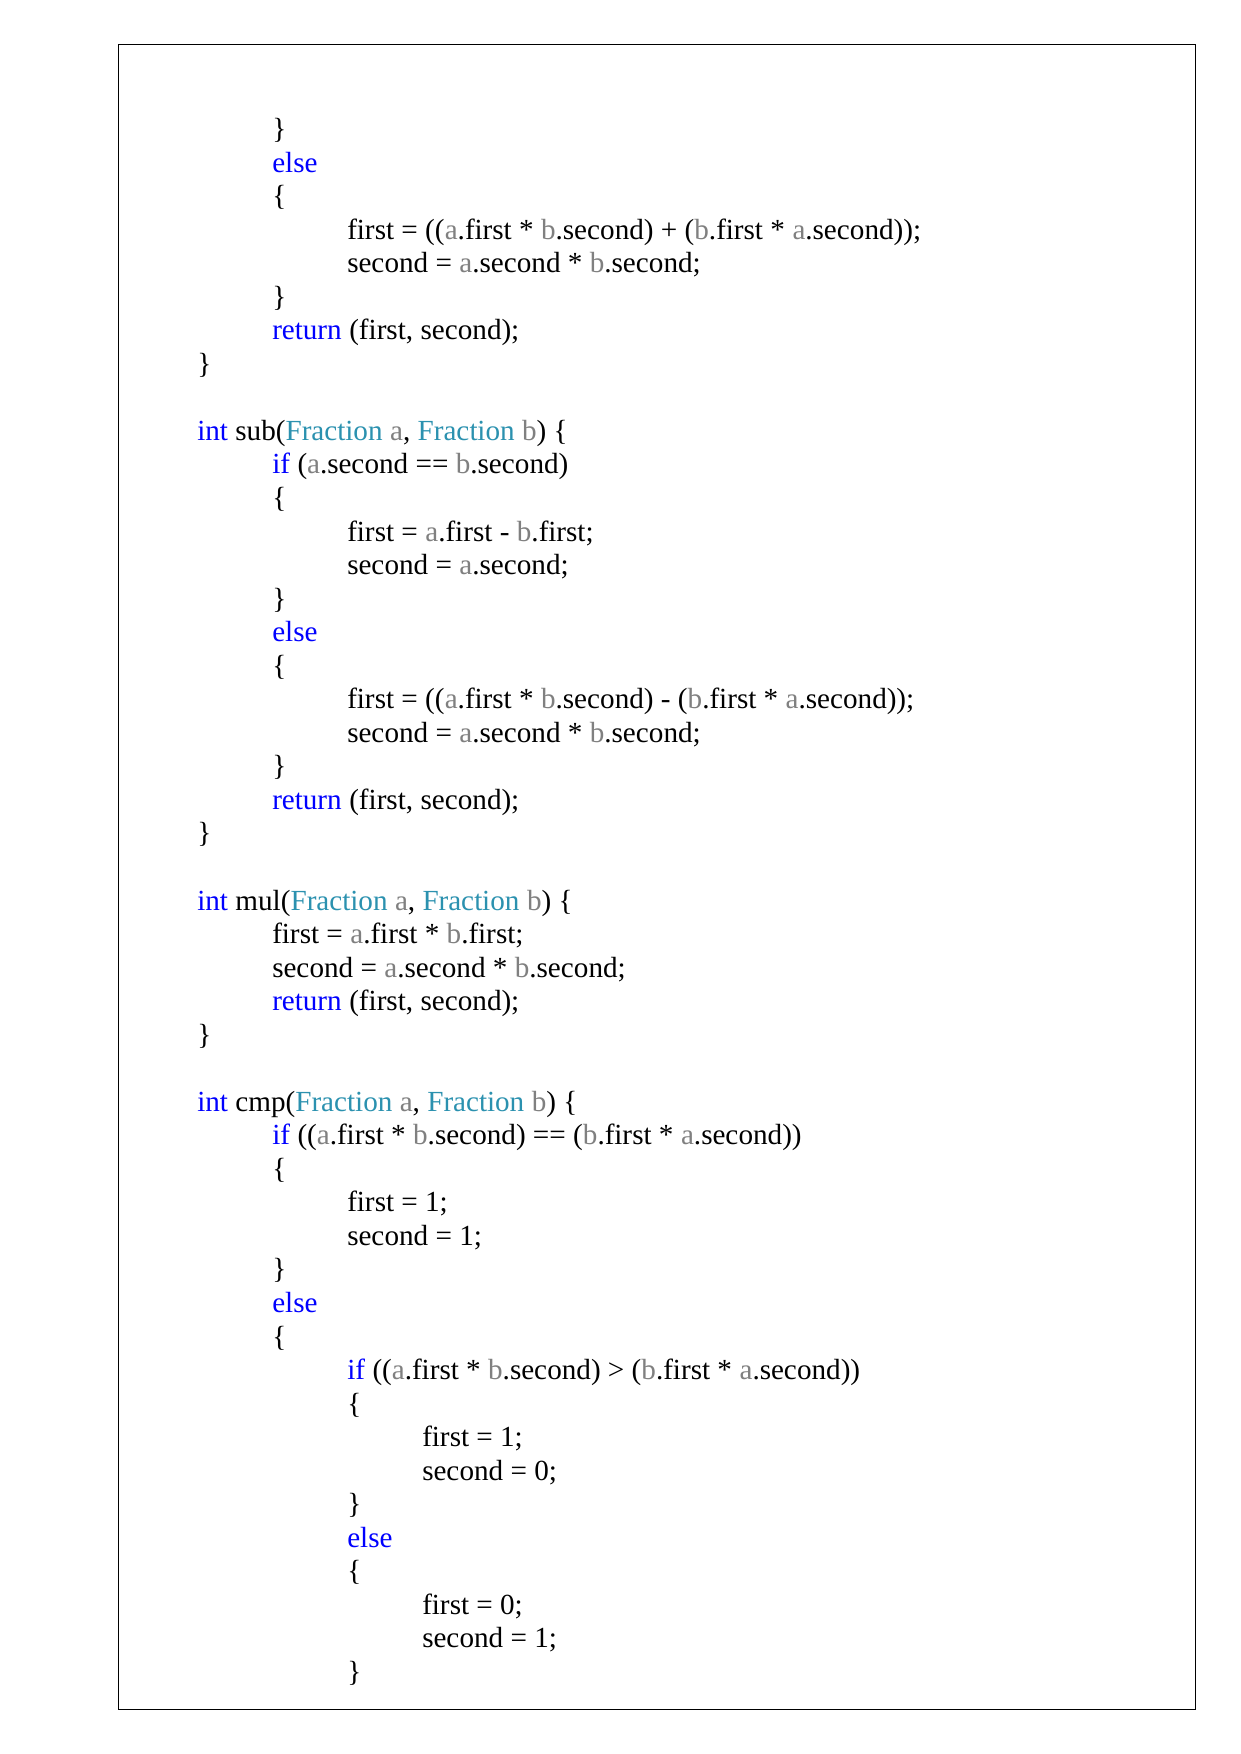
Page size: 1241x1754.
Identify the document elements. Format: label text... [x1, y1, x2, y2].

text else [122, 1285, 1192, 1319]
text } [122, 748, 1192, 782]
text if ((a.first * b.second) > (b.first * a.second)) [122, 1352, 1192, 1386]
text second = a.second * b.second; [122, 950, 1192, 983]
text return (first, second); [122, 312, 1192, 346]
text } [122, 816, 1192, 849]
text { [122, 1386, 1192, 1419]
text first = 0; [122, 1587, 1192, 1621]
text int cmp(Fraction a, Fraction b) { [122, 1084, 1192, 1117]
text return (first, second); [122, 782, 1192, 816]
text else [122, 614, 1192, 648]
text } [122, 111, 1192, 145]
text } [122, 581, 1192, 614]
text first = ((a.first * b.second) - (b.first * a.second)); [122, 681, 1192, 715]
text return (first, second); [122, 983, 1192, 1017]
text { [122, 1319, 1192, 1352]
text second = a.second * b.second; [122, 715, 1192, 748]
text first = 1; [122, 1419, 1192, 1453]
text } [122, 279, 1192, 312]
text } [122, 1017, 1192, 1050]
text first = a.first - b.first; [122, 514, 1192, 547]
text { [122, 648, 1192, 681]
text { [122, 178, 1192, 212]
text { [122, 1553, 1192, 1587]
text int mul(Fraction a, Fraction b) { [122, 883, 1192, 916]
text second = 1; [122, 1621, 1192, 1654]
text second = 0; [122, 1453, 1192, 1486]
text if ((a.first * b.second) == (b.first * a.second)) [122, 1117, 1192, 1151]
text first = 1; [122, 1184, 1192, 1218]
text int sub(Fraction a, Fraction b) { [122, 413, 1192, 447]
text } [122, 1654, 1192, 1688]
text second = 1; [122, 1218, 1192, 1252]
text else [122, 1520, 1192, 1553]
text } [122, 1486, 1192, 1520]
text { [122, 480, 1192, 514]
text { [122, 1151, 1192, 1184]
text else [122, 145, 1192, 178]
text second = a.second; [122, 547, 1192, 581]
text } [122, 346, 1192, 379]
text second = a.second * b.second; [122, 245, 1192, 279]
text first = a.first * b.first; [122, 916, 1192, 950]
text } [122, 1252, 1192, 1285]
text first = ((a.first * b.second) + (b.first * a.second)); [122, 212, 1192, 245]
text if (a.second == b.second) [122, 447, 1192, 480]
